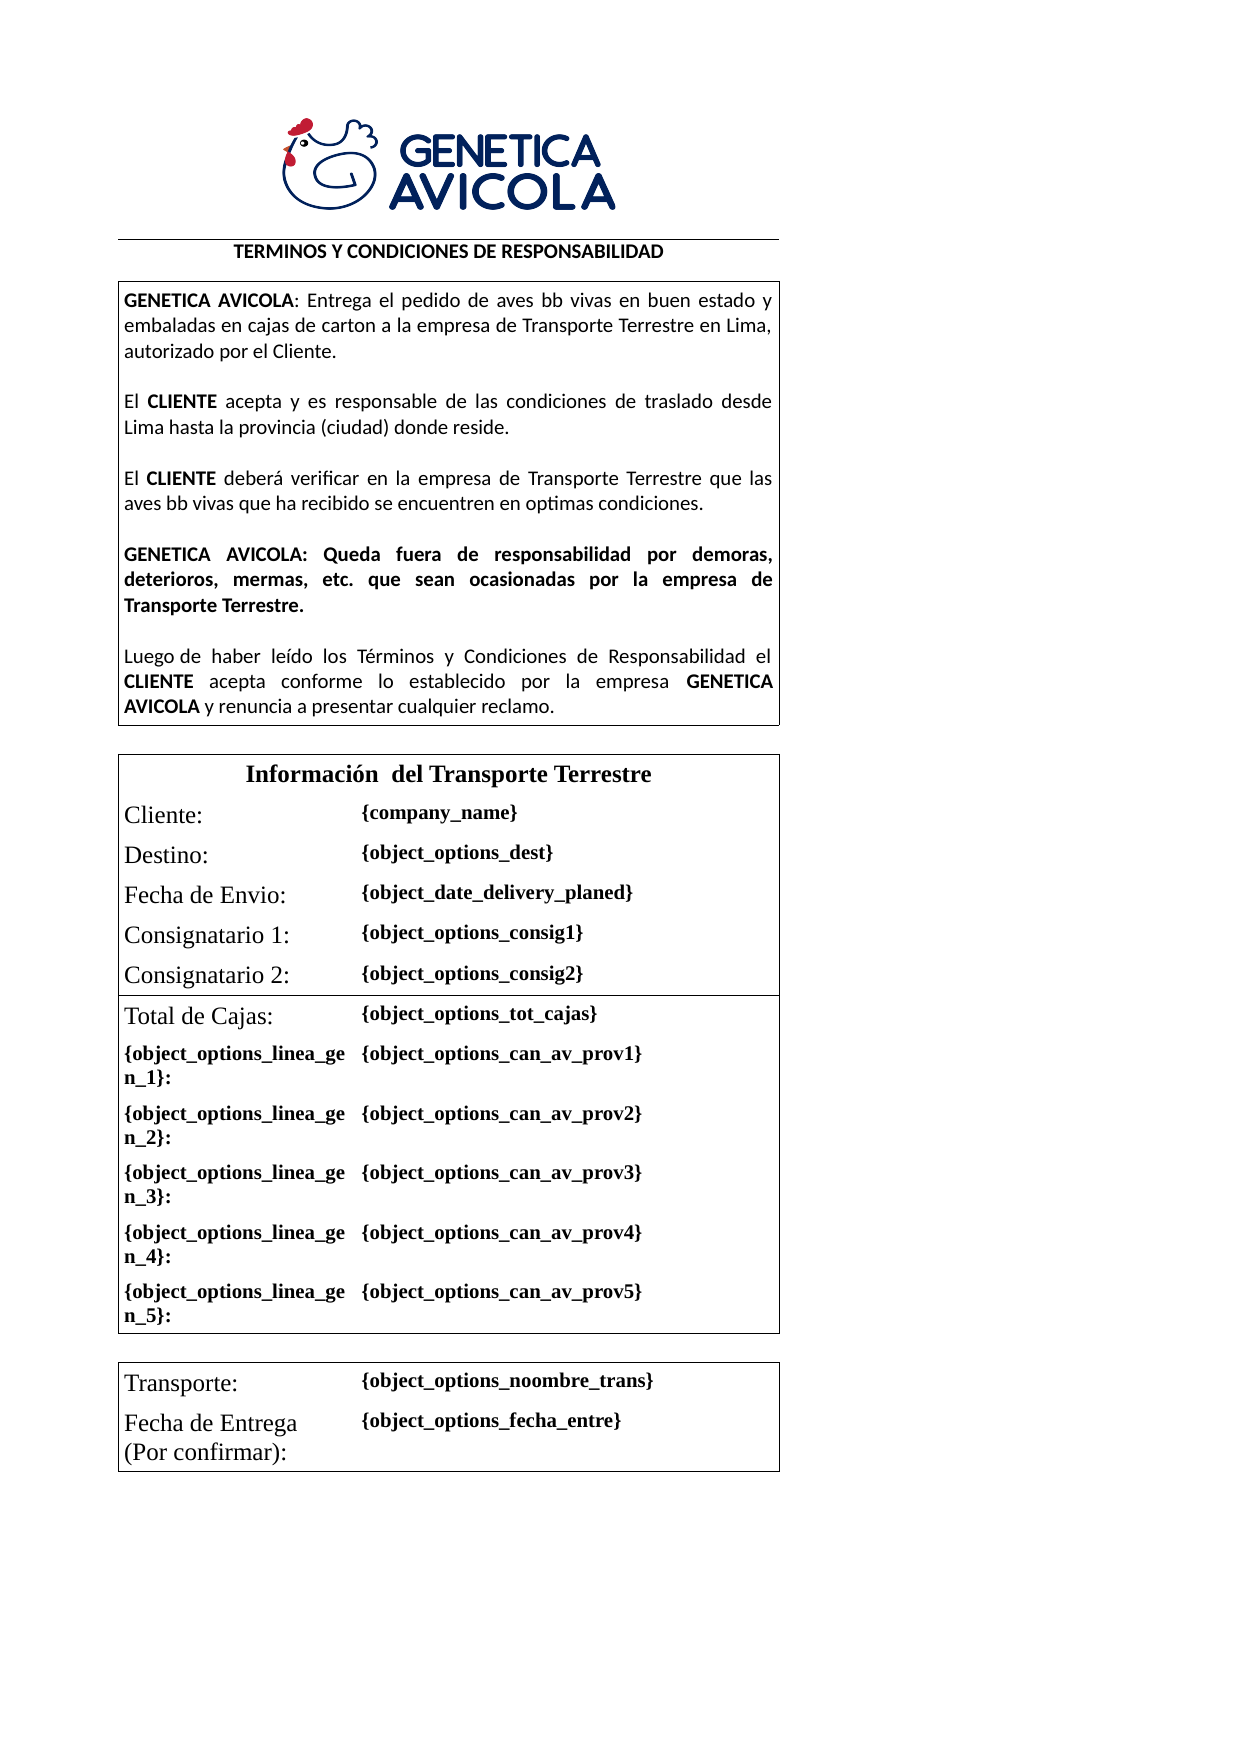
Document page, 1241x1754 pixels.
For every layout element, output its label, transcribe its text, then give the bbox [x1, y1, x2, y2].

table_cell GENETICA AVICOLA: Entrega el pedido de aves bb vivas en buen estado y embaladas en cajas de carton a la empresa de Transporte Terrestre en Lima, autorizado por el Cliente. El CLIENTE acepta y es responsable de las condiciones de traslado desde Lima hasta la provincia (ciudad) donde reside. El CLIENTE deberá verificar en la empresa de Transporte Terrestre que las aves bb vivas que ha recibido se encuentren en optimas condiciones. GENETICA AVICOLA: Queda fuera de responsabilidad por demoras, deterioros, mermas, etc. que sean ocasionadas por la empresa de Transporte Terrestre. Luego de haber leído los Términos y Condiciones de Responsabilidad el CLIENTE acepta conforme lo establecido por la empresa GENETICA AVICOLA y renuncia a presentar cualquier reclamo. [119, 282, 779, 725]
picture [282, 118, 616, 210]
table_cell {object_options_linea_gen_3}: [119, 1155, 356, 1214]
table_cell {object_options_can_av_prov2} [356, 1095, 779, 1154]
table_cell Consignatario 1: [119, 915, 356, 955]
table_cell [118, 1334, 356, 1362]
table_cell {object_options_can_av_prov5} [356, 1274, 779, 1333]
table_cell Total de Cajas: [119, 996, 356, 1035]
table_cell Cliente: [119, 794, 356, 834]
table_cell {object_options_linea_gen_1}: [119, 1035, 356, 1095]
table_cell {object_options_can_av_prov1} [356, 1035, 779, 1095]
table_cell {object_options_noombre_trans} [356, 1363, 779, 1402]
table_header Información del Transporte Terrestre [119, 755, 779, 794]
table_cell {object_options_dest} [356, 834, 779, 874]
table_cell Transporte: [119, 1363, 356, 1402]
table_cell {object_date_delivery_planed} [356, 874, 779, 914]
table_cell Destino: [119, 834, 356, 874]
table_cell [356, 1334, 779, 1362]
table_cell {object_options_consig1} [356, 915, 779, 955]
table_cell {object_options_linea_gen_2}: [119, 1095, 356, 1154]
table_header TERMINOS Y CONDICIONES DE RESPONSABILIDAD [118, 240, 779, 281]
table_cell {object_options_linea_gen_4}: [119, 1214, 356, 1274]
table_cell Fecha de Envio: [119, 874, 356, 914]
table_cell {object_options_linea_gen_5}: [119, 1274, 356, 1333]
table_cell Fecha de Entrega (Por confirmar): [119, 1403, 356, 1471]
table_cell Consignatario 2: [119, 955, 356, 995]
table_cell {object_options_tot_cajas} [356, 996, 779, 1035]
table_cell {object_options_consig2} [356, 955, 779, 995]
table_cell {object_options_fecha_entre} [356, 1403, 779, 1471]
table_cell {object_options_can_av_prov4} [356, 1214, 779, 1274]
table_cell {company_name} [356, 794, 779, 834]
table_cell {object_options_can_av_prov3} [356, 1155, 779, 1214]
